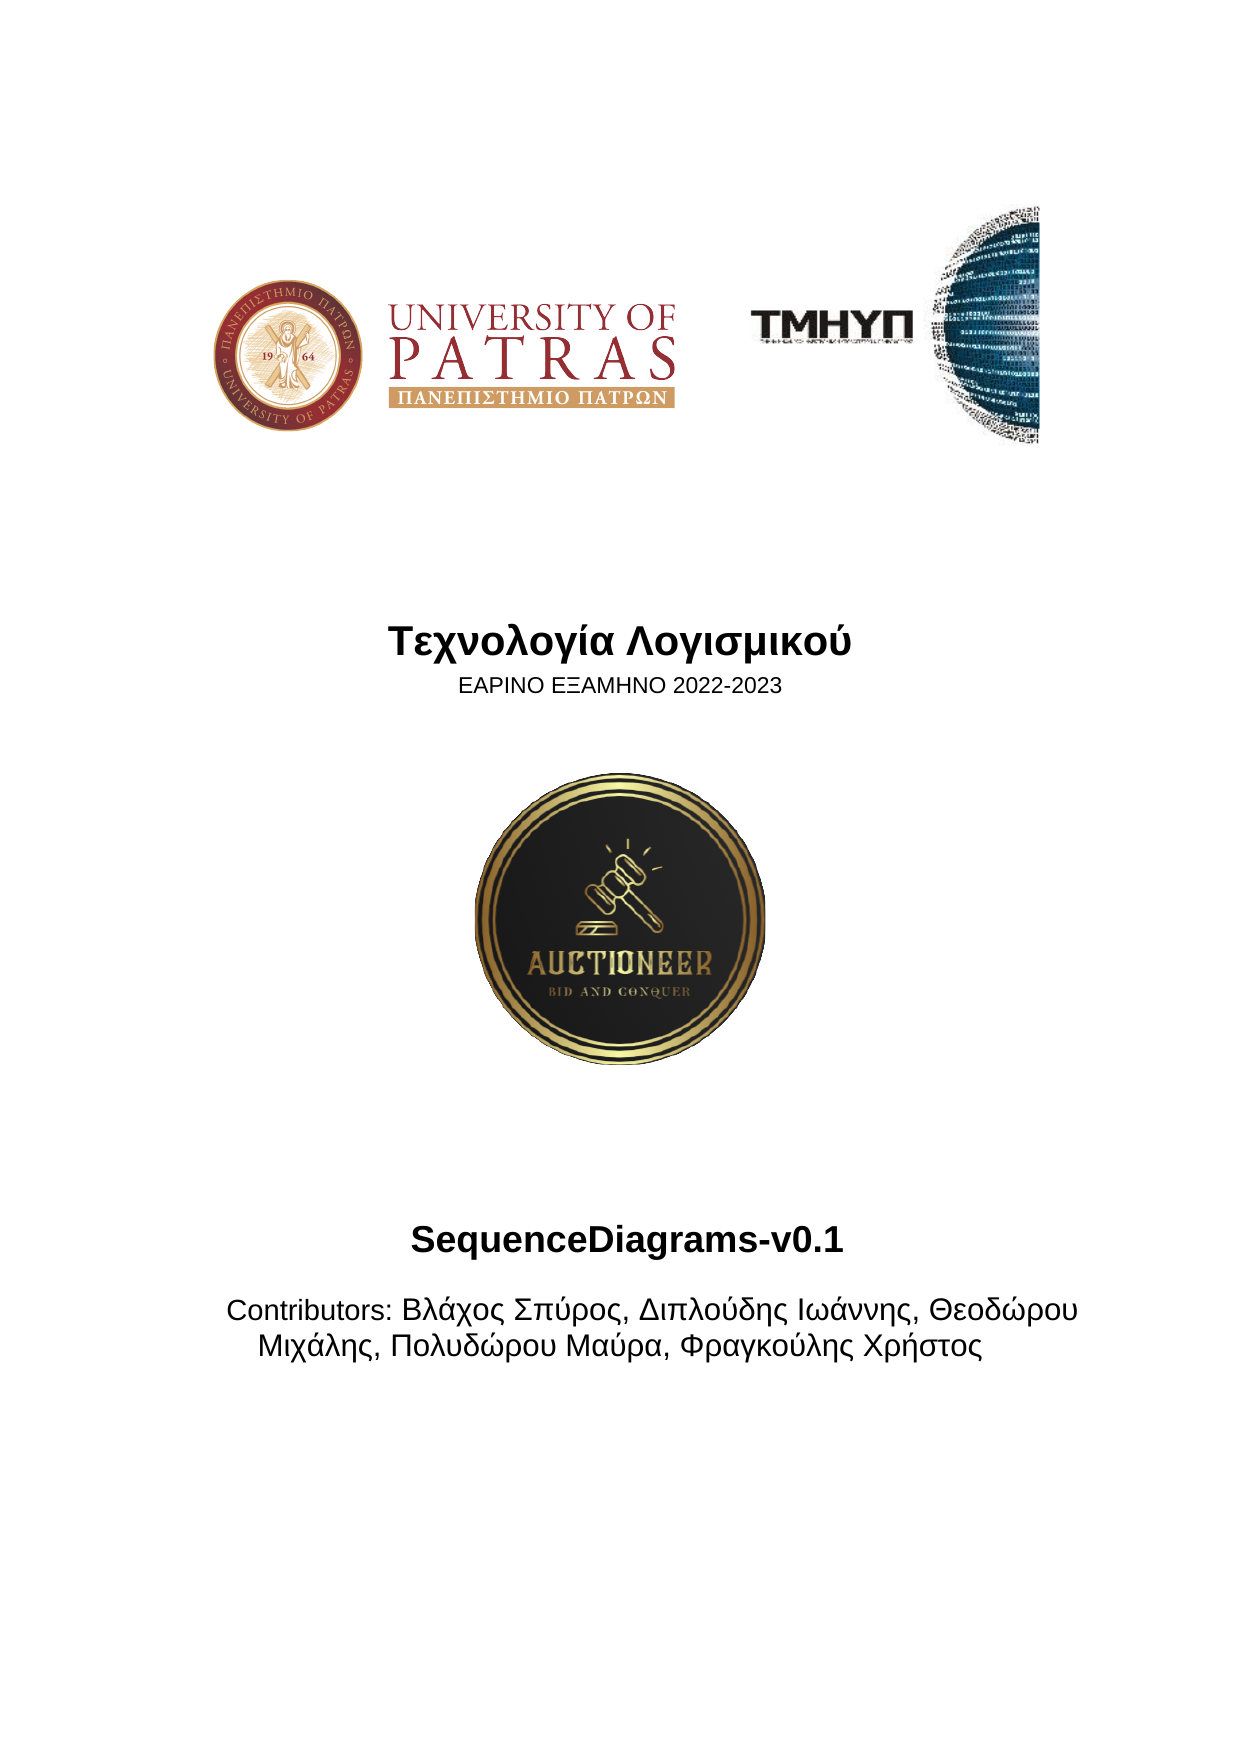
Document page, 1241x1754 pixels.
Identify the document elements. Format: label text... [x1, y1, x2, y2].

picture [474, 773, 766, 1065]
text Contributors: Βλάχος Σπύρος, Διπλούδης Ιωάννης, Θεοδώρου Μιχάλης, Πολυδώρου Μαύρα, Φραγκούλης Χρήστος [150, 1291, 1090, 1363]
text ΕΑΡΙΝΟ ΕΞΑΜΗΝΟ 2022-2023 [150, 672, 1090, 698]
picture [200, 265, 689, 446]
text Τεχνολογία Λογισμικού [150, 617, 1090, 664]
picture [731, 191, 1041, 446]
text SequenceDiagrams-v0.1 [150, 1217, 1090, 1260]
